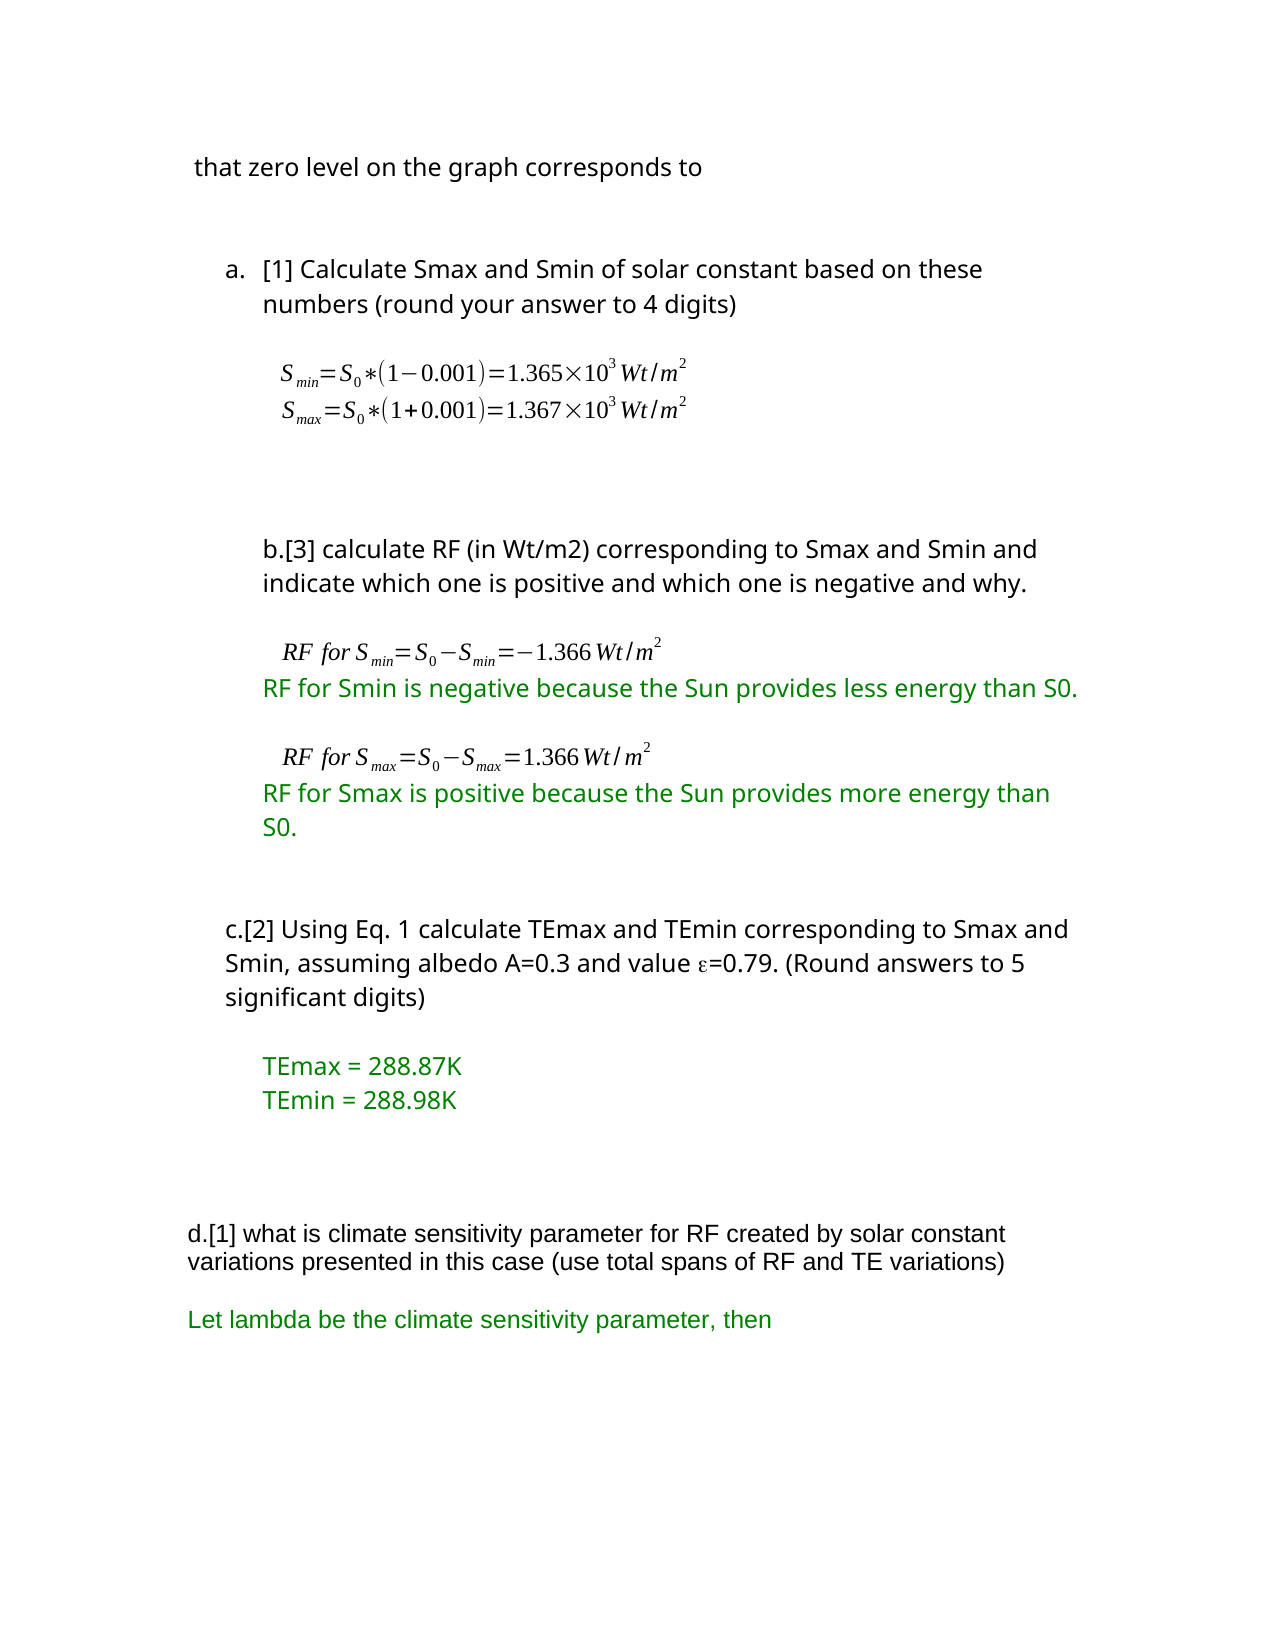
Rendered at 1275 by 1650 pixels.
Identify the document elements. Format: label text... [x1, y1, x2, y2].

text b.[3] calculate RF (in Wt/m2) corresponding to Smax and Smin and indicate which one is positive and which one is negative and why. [262, 532, 1087, 600]
text RF for Smax is positive because the Sun provides more energy than S0. [262, 776, 1087, 844]
text RF for Smin is negative because the Sun provides less energy than S0. [262, 671, 1087, 705]
list [1] Calculate Smax and Smin of solar constant based on these numbers (round your answer to 4 digits) [225, 252, 1087, 320]
text TEmax = 288.87K [262, 1048, 1087, 1082]
text c.[2] Using Eq. 1 calculate TEmax and TEmin corresponding to Smax and Smin, assuming albedo A=0.3 and value =0.79. (Round answers to 5 significant digits) [225, 912, 1087, 1014]
text d.[1] what is climate sensitivity parameter for RF created by solar constant variations presented in this case (use total spans of RF and TE variations) [187, 1218, 1087, 1276]
text TEmin = 288.98K [262, 1082, 1087, 1116]
text Let lambda be the climate sensitivity parameter, then [187, 1305, 1087, 1333]
text that zero level on the graph corresponds to [187, 150, 1087, 184]
